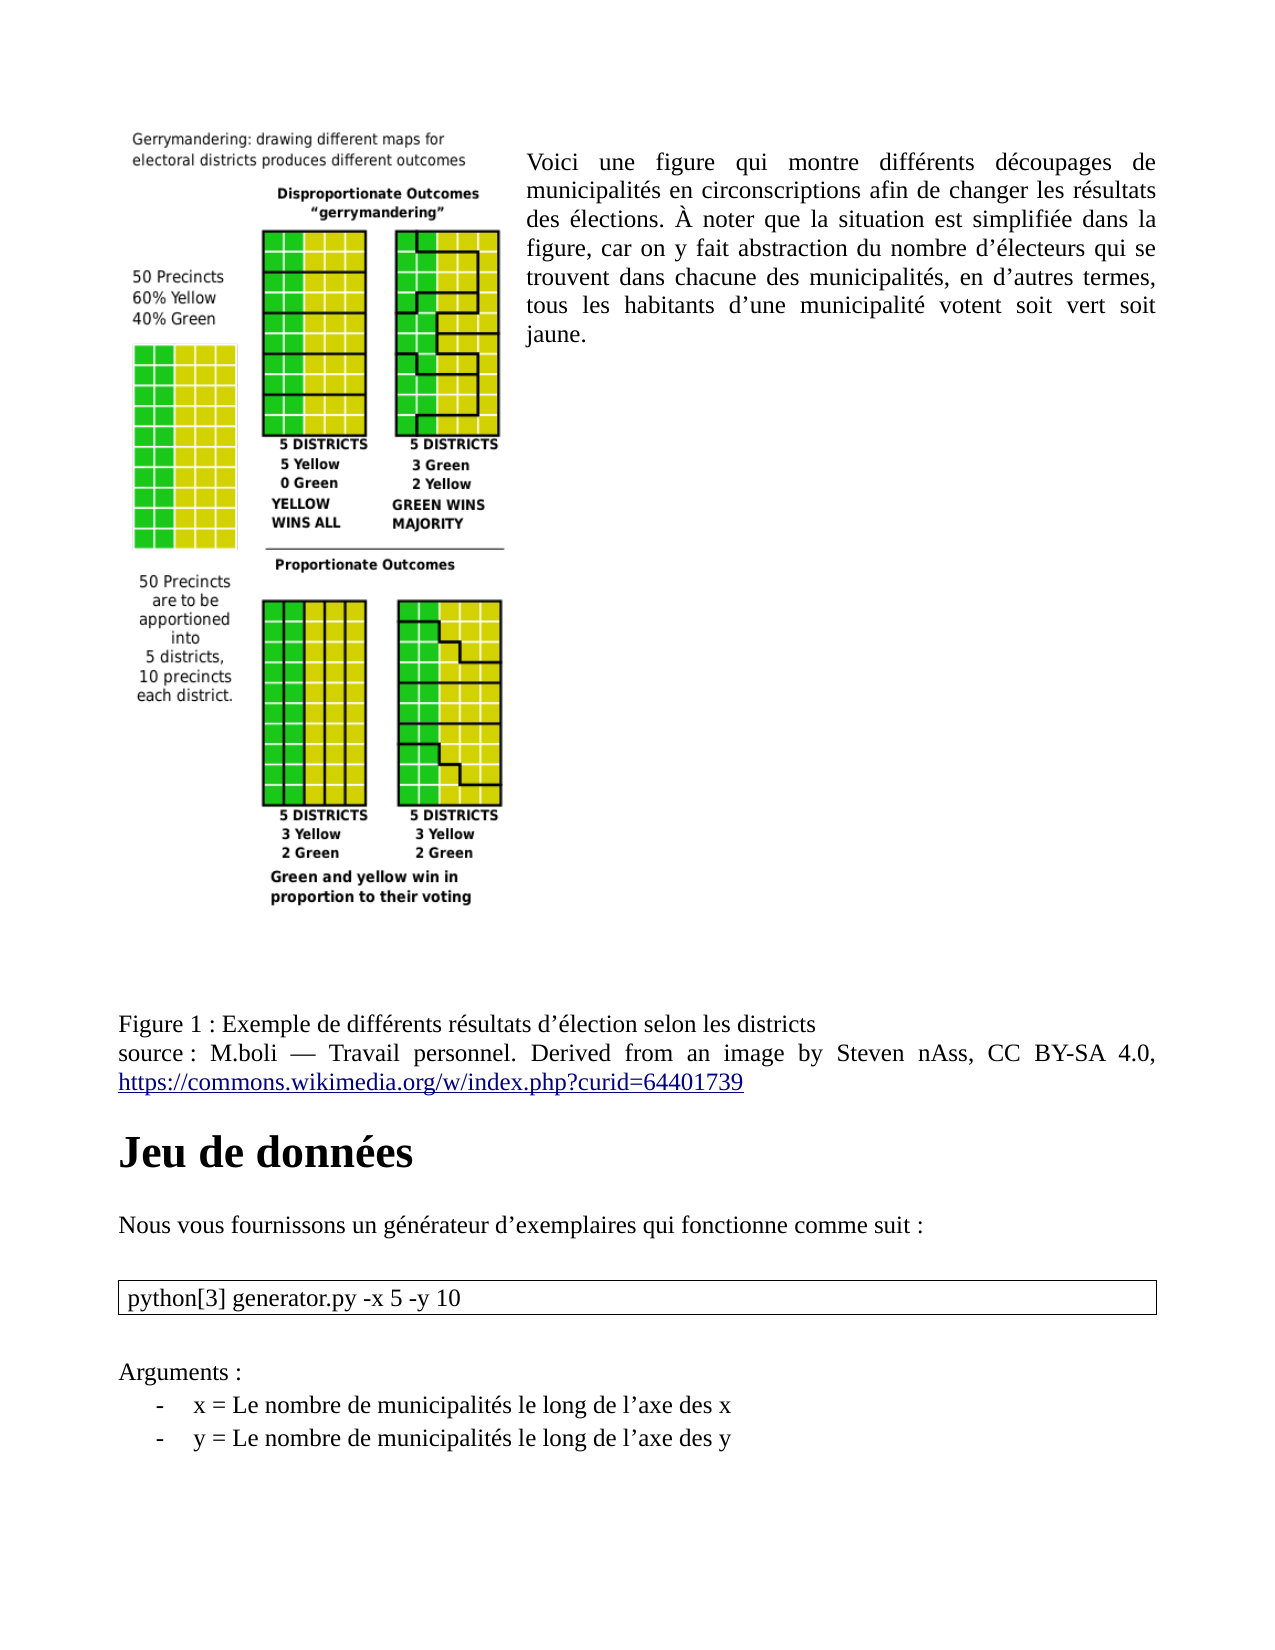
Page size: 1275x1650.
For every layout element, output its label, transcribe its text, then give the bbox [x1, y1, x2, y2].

text Nous vous fournissons un générateur d’exemplaires qui fonctionne comme suit : [118, 1210, 1157, 1239]
subtitle Jeu de données [118, 1124, 1157, 1177]
list y = Le nombre de municipalités le long de l’axe des y [156, 1423, 1157, 1452]
text Figure 1 : Exemple de différents résultats d’élection selon les districts [118, 1009, 1157, 1038]
text source : M.boli — Travail personnel. Derived from an image by Steven nAss, CC BY-SA 4.0, https://commons.wikimedia.org/w/index.php?curid=64401739 [118, 1038, 1157, 1096]
text Arguments : [118, 1357, 1157, 1386]
text python[3] generator.py -x 5 -y 10 [119, 1281, 1156, 1314]
text Voici une figure qui montre différents découpages de municipalités en circonscriptions afin de changer les résultats des élections. À noter que la situation est simplifiée dans la figure, car on y fait abstraction du nombre d’électeurs qui se trouvent dans chacune des municipalités, en d’autres termes, tous les habitants d’une municipalité votent soit vert soit jaune. [118, 147, 1157, 348]
list x = Le nombre de municipalités le long de l’axe des x [156, 1390, 1157, 1419]
